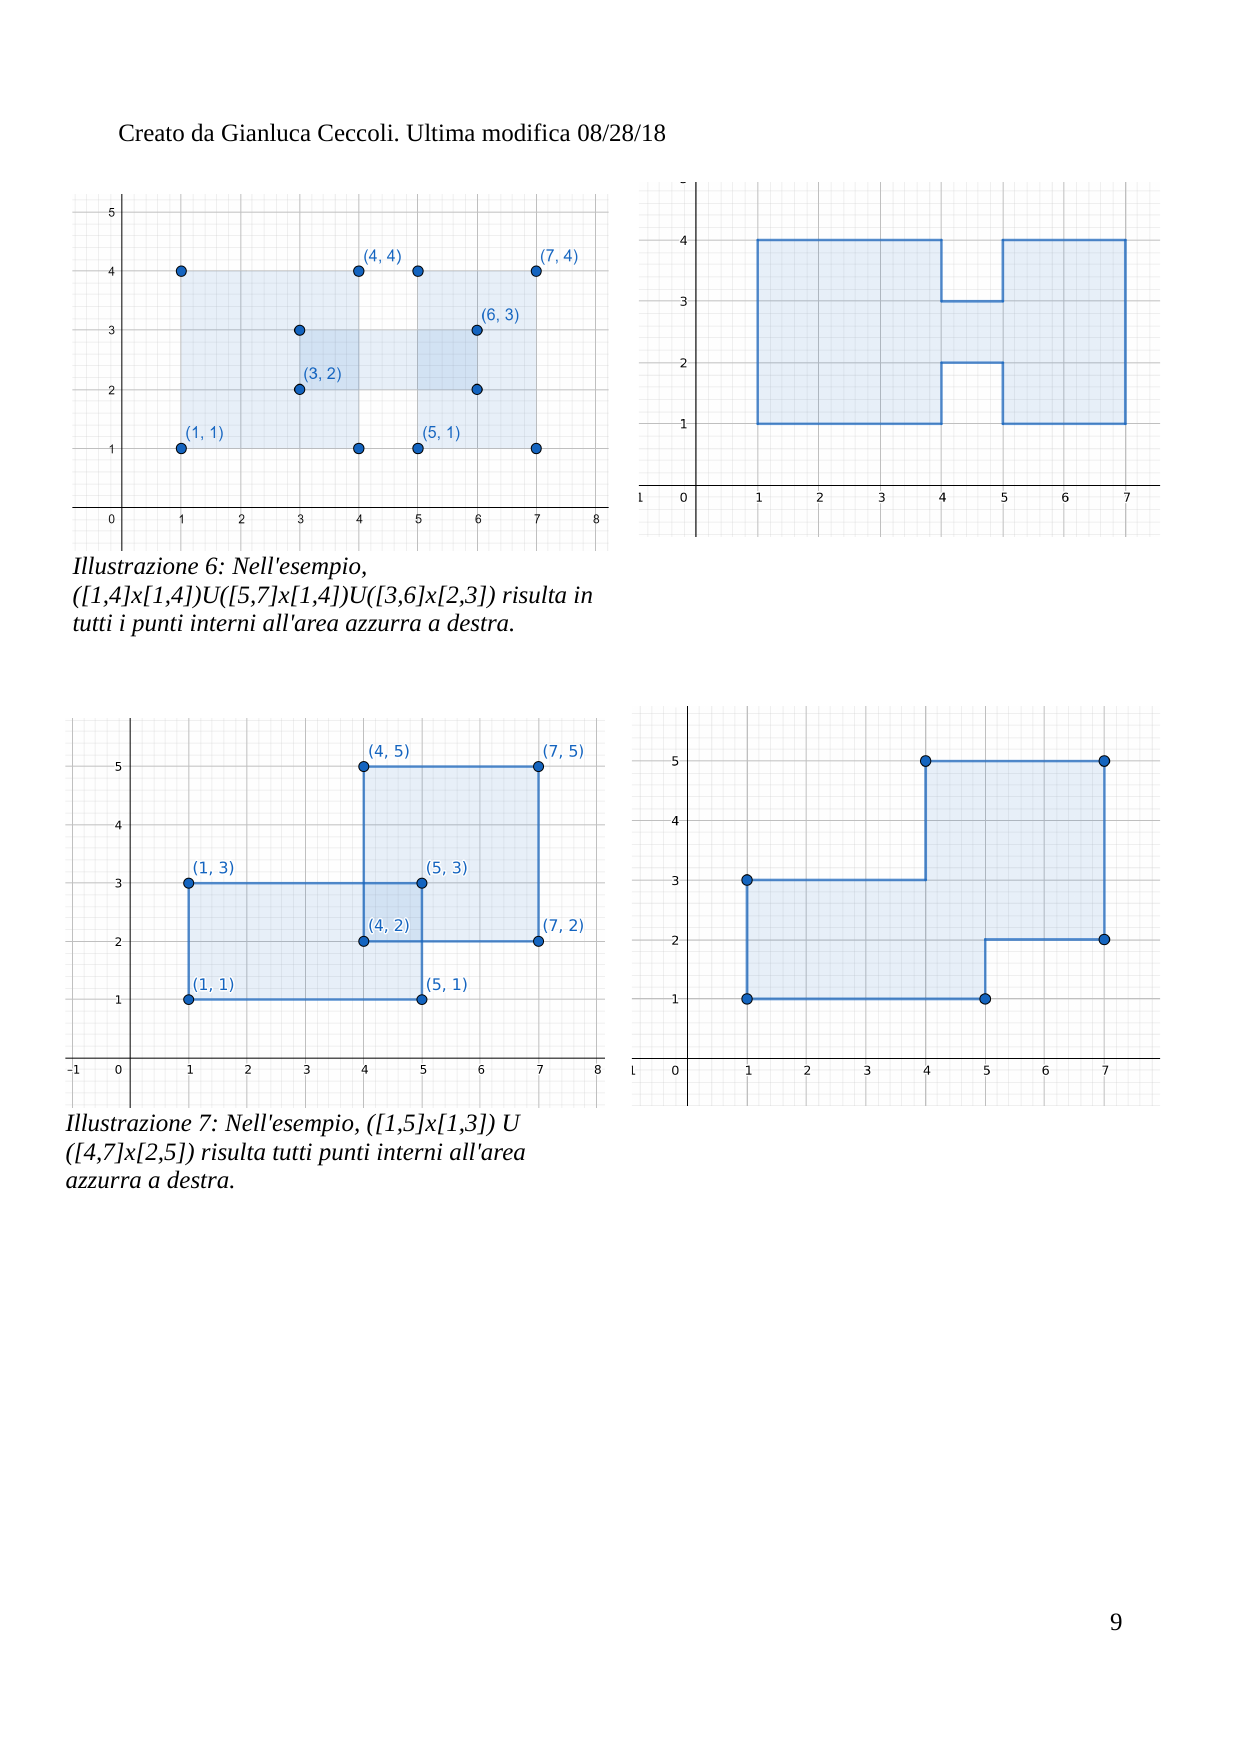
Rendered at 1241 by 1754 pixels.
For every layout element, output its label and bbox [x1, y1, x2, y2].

table_header [621, 177, 1179, 672]
picture [638, 182, 845, 537]
picture [72, 194, 239, 551]
table_header [62, 177, 620, 672]
table_header [621, 702, 1172, 1229]
picture [631, 706, 957, 1106]
picture [65, 718, 312, 1108]
table_header [51, 702, 620, 1229]
